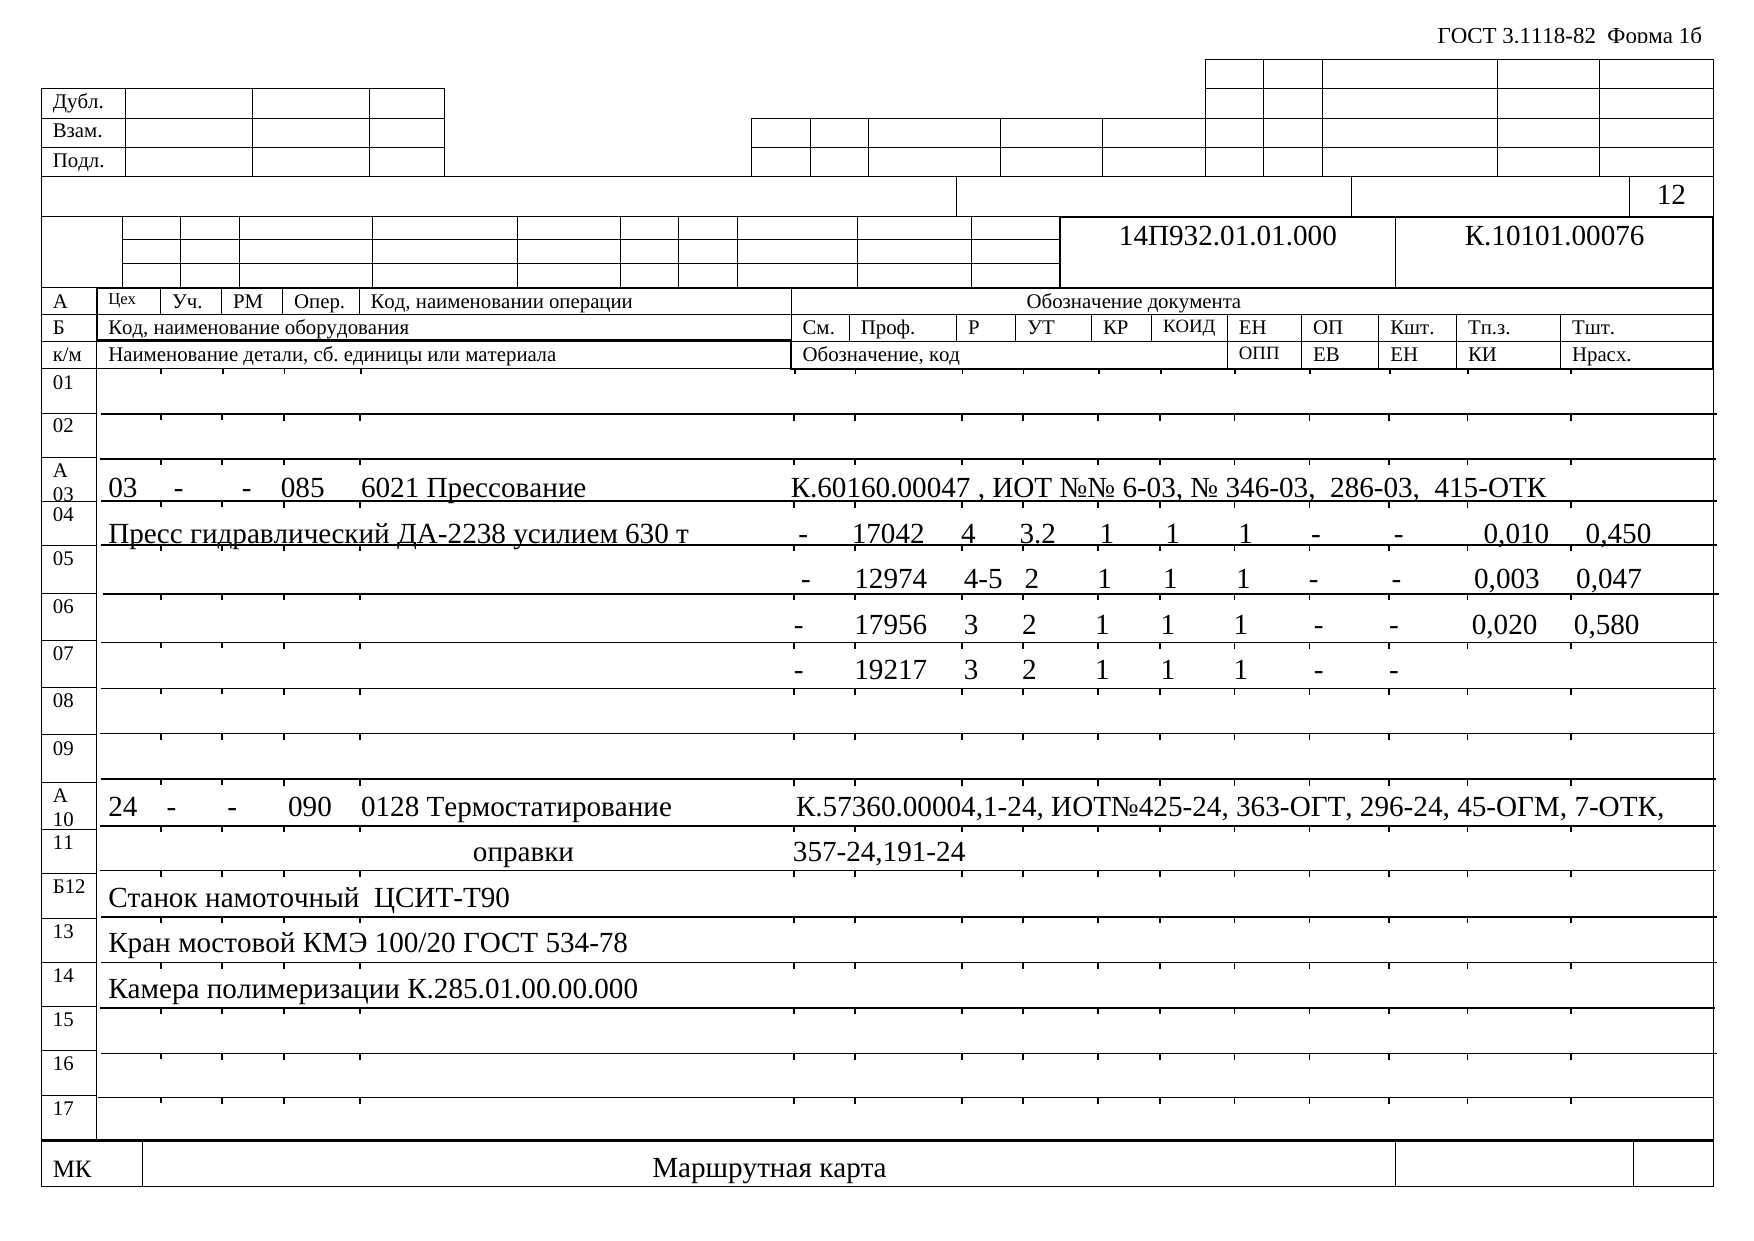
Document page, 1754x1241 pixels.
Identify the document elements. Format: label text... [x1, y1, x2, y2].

table_cell [1206, 148, 1263, 176]
table_cell [752, 119, 810, 147]
table_cell ЕН [1379, 342, 1456, 368]
table_cell Маршрутная карта [143, 1142, 1395, 1186]
table_cell [123, 264, 180, 287]
table_cell [1498, 148, 1599, 176]
table_cell [738, 264, 857, 287]
table_cell 11 [42, 830, 96, 873]
table_cell ОПП [1228, 342, 1301, 368]
table_cell 14П932.01.01.000 [1061, 218, 1395, 287]
table_cell [1600, 89, 1713, 117]
table_cell 08 [42, 688, 96, 734]
table_cell [518, 240, 620, 263]
table_cell [373, 217, 517, 239]
table_cell 16 [42, 1051, 96, 1094]
table_cell [253, 89, 369, 117]
table_cell [42, 177, 956, 216]
table_cell [738, 240, 857, 263]
table_cell 15 [42, 1007, 96, 1050]
table_cell [1206, 89, 1263, 117]
table_cell РМ [222, 289, 282, 314]
table_header [1323, 60, 1497, 88]
table_cell [1323, 119, 1497, 147]
table_cell [253, 148, 369, 176]
table_cell Обозначение, код [792, 342, 1227, 368]
table_cell [858, 264, 971, 287]
table_cell 01 [42, 369, 96, 412]
table_cell 06 [42, 594, 96, 640]
table_header [1264, 60, 1322, 88]
table_cell [621, 264, 678, 287]
table_cell [679, 217, 737, 239]
table_cell К.10101.00076 [1396, 218, 1712, 287]
table_cell [42, 217, 122, 287]
table_cell Кшт. [1379, 315, 1456, 341]
table_cell [1206, 119, 1263, 147]
table_cell [181, 240, 239, 263]
table_cell [692, 88, 1205, 117]
table_cell [858, 240, 971, 263]
table_cell Р [957, 315, 1015, 341]
table_cell Дубл. [42, 89, 125, 117]
table_cell Опер. [283, 289, 359, 314]
table_cell [1103, 148, 1205, 176]
table_cell [752, 148, 810, 176]
table_cell Тшт. [1561, 315, 1712, 341]
table_cell 17 [42, 1096, 96, 1139]
table_cell [126, 119, 252, 147]
table_cell УТ [1016, 315, 1091, 341]
table_cell КОИД [1152, 315, 1227, 341]
table_cell [240, 264, 372, 287]
table_cell [972, 240, 1059, 263]
table_cell [1498, 89, 1599, 117]
table_cell [370, 148, 444, 176]
table_cell 14 [42, 963, 96, 1006]
table_cell [679, 240, 737, 263]
table_cell [621, 240, 678, 263]
table_cell [1264, 89, 1322, 117]
table_cell [869, 148, 1000, 176]
table_cell Код, наименовании операции [360, 289, 791, 314]
table_cell 03 - - 085 6021 Прессование К.60160.00047 , ИОТ №№ 6-03, № 346-03, 286-03, 415-ОТК Пресс гидравлический ДА-2238 усилием 630 т - 17042 4 3.2 1 1 1 - - 0,010 0,450 - 12974 4-5 2 1 1 1 - - 0,003 0,047 - 17956 3 2 1 1 1 - - 0,020 0,580 - 19217 3 2 1 1 1 - - 24 - - 090 0128 Термостатирование К.57360.00004,1-24, ИОТ№425-24, 363-ОГТ, 296-24, 45-ОГМ, 7-ОТК, оправки 357-24,191-24 Станок намоточный ЦСИТ-Т90 Кран мостовой КМЭ 100/20 ГОСТ 534-78 Камера полимеризации К.285.01.00.00.000 [97, 369, 1713, 1139]
table_cell МК [42, 1142, 142, 1186]
table_cell См.. [792, 315, 849, 341]
table_cell [738, 217, 857, 239]
table_cell [445, 118, 751, 176]
table_cell [1600, 148, 1713, 176]
table_cell 07 [42, 641, 96, 687]
table_cell [972, 217, 1059, 239]
table_cell [240, 240, 372, 263]
table_cell [1498, 119, 1599, 147]
table_cell [1396, 1142, 1633, 1186]
table_cell [181, 217, 239, 239]
table_header [1206, 60, 1263, 88]
table_cell Тп.з. [1457, 315, 1560, 341]
table_cell [1001, 148, 1102, 176]
table_cell [1001, 119, 1102, 147]
table_cell КР [1092, 315, 1151, 341]
table_cell к/м [42, 342, 96, 368]
table_cell Взам. [42, 119, 125, 147]
table_cell [370, 89, 444, 117]
table_cell А 10 [42, 783, 96, 829]
table_cell 12 [1630, 177, 1713, 216]
table_cell 13 [42, 919, 96, 962]
table_cell [811, 119, 868, 147]
table_cell [972, 264, 1059, 287]
table_header [1498, 60, 1599, 88]
table_cell 05 [42, 546, 96, 592]
table_cell [240, 217, 372, 239]
table_cell [373, 264, 517, 287]
table_cell [869, 119, 1000, 147]
table_cell [679, 264, 737, 287]
table_cell ОП [1302, 315, 1378, 341]
table_cell [1323, 148, 1497, 176]
table_cell [518, 264, 620, 287]
table_cell ЕВ [1302, 342, 1378, 368]
table_cell [126, 89, 252, 117]
table_cell [957, 177, 1351, 216]
table_cell [1352, 177, 1629, 216]
table_cell А 03 [42, 458, 96, 501]
table_cell Б12 [42, 874, 96, 917]
table_cell Уч. [161, 289, 221, 314]
table_cell 04 [42, 502, 96, 545]
table_cell Нрасх. [1561, 342, 1712, 368]
table_cell [445, 88, 692, 117]
table_cell ЕН [1228, 315, 1301, 341]
table_cell КИ [1457, 342, 1560, 368]
table_cell Подл. [42, 148, 125, 176]
table_cell А [42, 288, 96, 314]
table_header [41, 59, 1205, 88]
table_cell [1600, 119, 1713, 147]
table_cell 09 [42, 735, 96, 782]
table_cell Цех [98, 289, 160, 314]
table_cell [518, 217, 620, 239]
table_cell [1634, 1142, 1713, 1186]
table_cell [858, 217, 971, 239]
table_cell Код, наименование оборудования [98, 315, 791, 339]
table_cell Проф. [850, 315, 956, 341]
table_cell [123, 240, 180, 263]
table_cell [1103, 119, 1205, 147]
table_cell [181, 264, 239, 287]
table_cell [253, 119, 369, 147]
table_cell Б [42, 315, 96, 341]
table_cell [811, 148, 868, 176]
table_cell Наименование детали, сб. единицы или материала [97, 342, 790, 368]
table_cell [1264, 148, 1322, 176]
table_cell [621, 217, 678, 239]
table_cell [370, 119, 444, 147]
table_cell 02 [42, 414, 96, 457]
table_cell Обозначение документа [792, 289, 1712, 314]
table_header [1600, 60, 1713, 88]
table_cell [1264, 119, 1322, 147]
table_cell [123, 217, 180, 239]
table_cell [373, 240, 517, 263]
table_cell [126, 148, 252, 176]
table_cell [1323, 89, 1497, 117]
